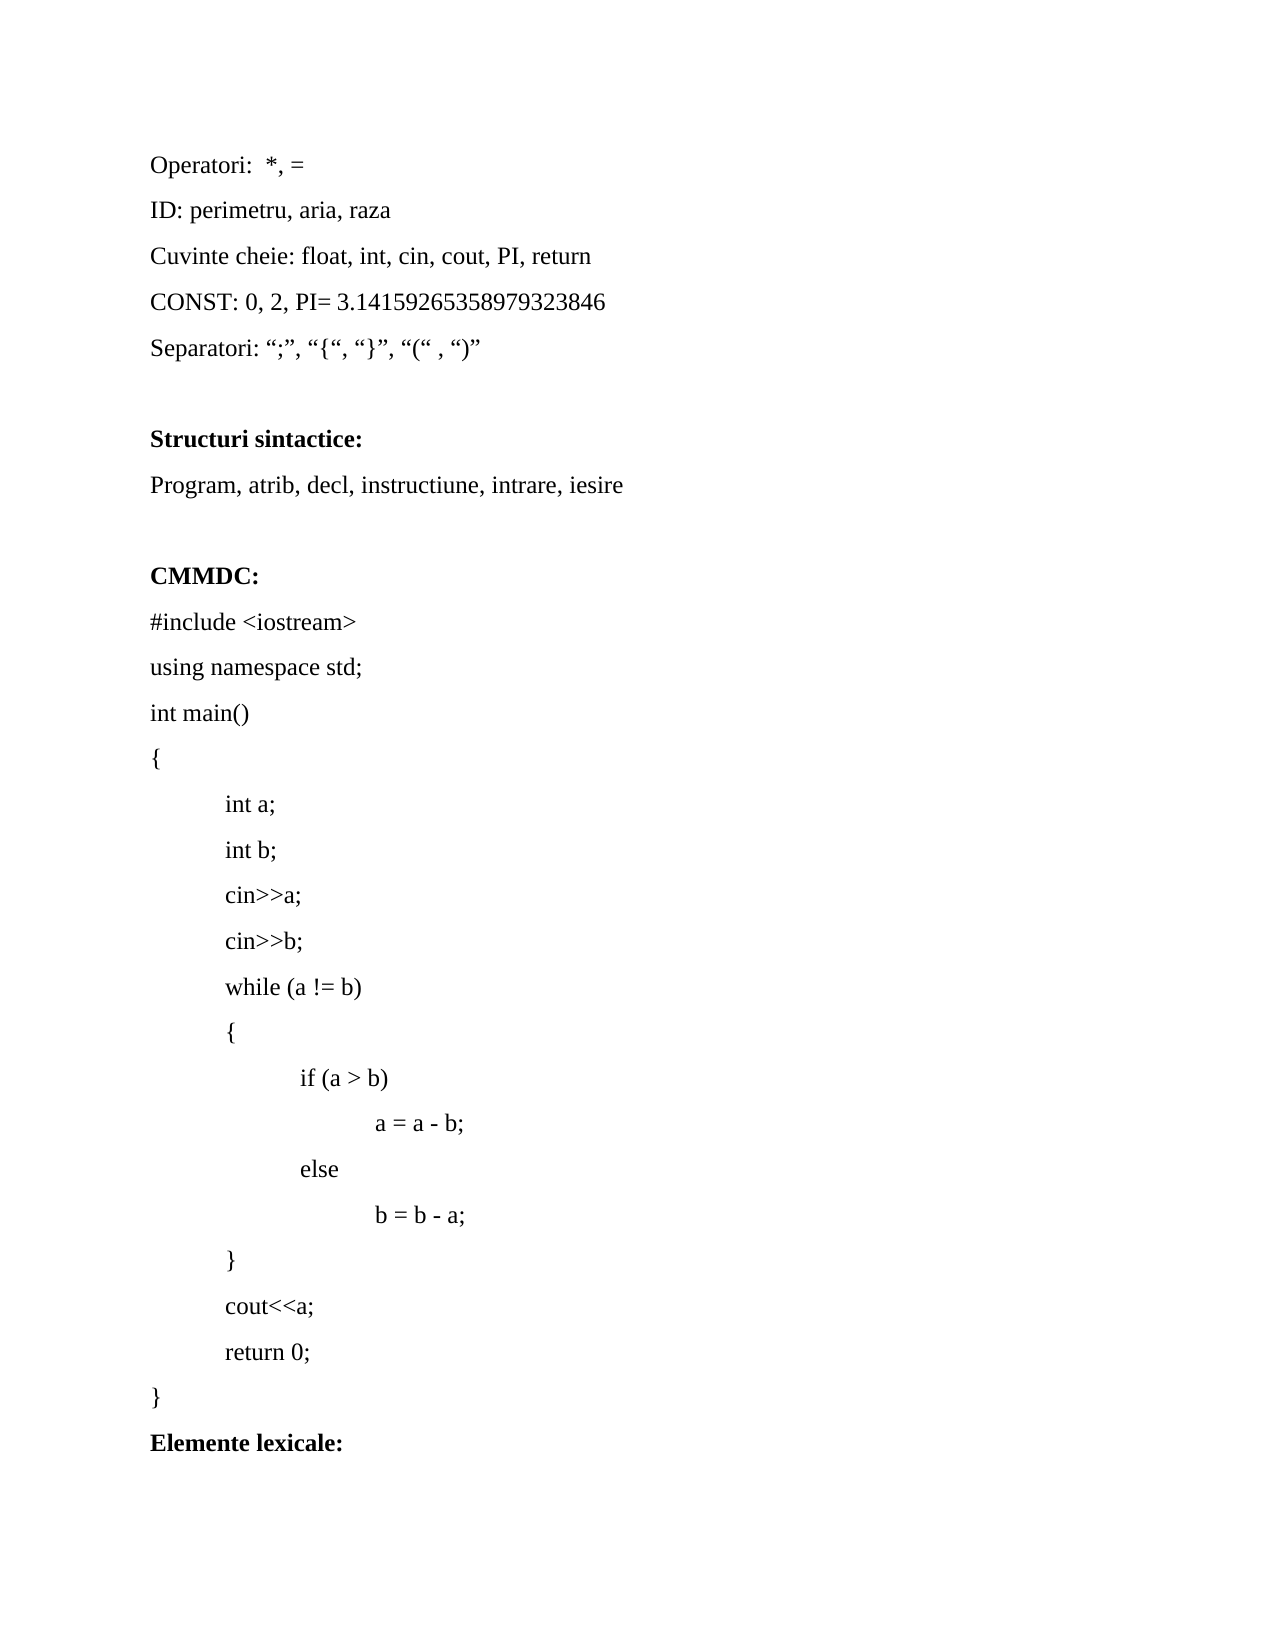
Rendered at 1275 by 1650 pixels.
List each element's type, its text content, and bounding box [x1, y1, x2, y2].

text Operatori: *, = [150, 150, 1125, 179]
text Separatori: “;”, “{“, “}”, “(“ , “)” [150, 333, 1125, 362]
text a = a - b; [150, 1108, 1125, 1137]
text #include <iostream> [150, 607, 1125, 635]
text else [150, 1154, 1125, 1183]
text if (a > b) [150, 1063, 1125, 1092]
text } [150, 1382, 1125, 1411]
text Cuvinte cheie: float, int, cin, cout, PI, return [150, 241, 1125, 270]
text { [150, 1017, 1125, 1046]
text int main() [150, 698, 1125, 727]
text int b; [150, 835, 1125, 863]
text return 0; [150, 1337, 1125, 1365]
text b = b - a; [150, 1200, 1125, 1228]
text int a; [150, 789, 1125, 818]
text cout<<a; [150, 1291, 1125, 1320]
text Program, atrib, decl, instructiune, intrare, iesire [150, 470, 1125, 498]
text ID: perimetru, aria, raza [150, 196, 1125, 224]
text CONST: 0, 2, PI= 3.14159265358979323846 [150, 287, 1125, 316]
text { [150, 743, 1125, 772]
text Elemente lexicale: [150, 1428, 1125, 1457]
text } [150, 1245, 1125, 1274]
text cin>>b; [150, 926, 1125, 955]
text cin>>a; [150, 880, 1125, 909]
text CMMDC: [150, 561, 1125, 590]
text Structuri sintactice: [150, 424, 1125, 453]
text using namespace std; [150, 652, 1125, 681]
text while (a != b) [150, 972, 1125, 1000]
